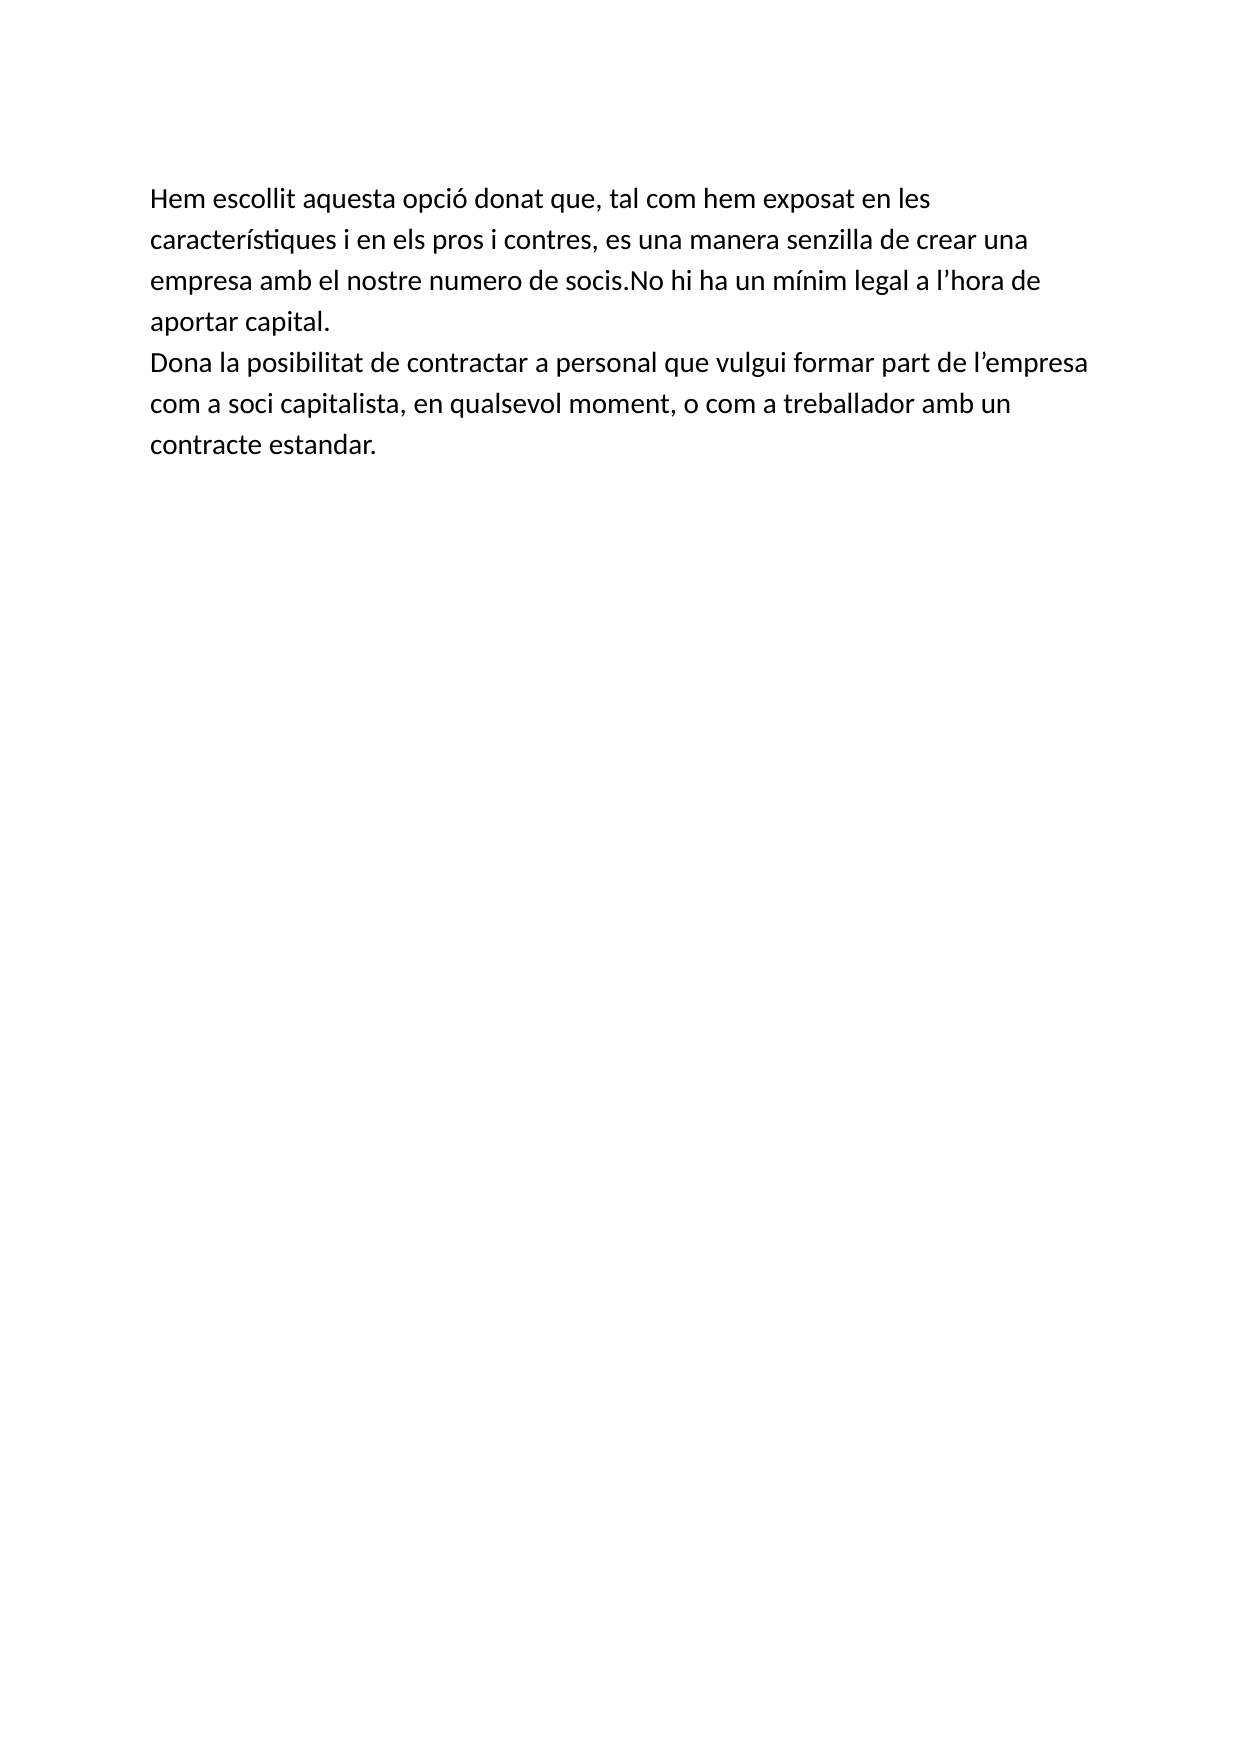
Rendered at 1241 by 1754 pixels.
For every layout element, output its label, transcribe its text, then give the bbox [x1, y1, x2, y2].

text Dona la posibilitat de contractar a personal que vulgui formar part de l’empresa com a soci capitalista, en qualsevol moment, o com a treballador amb un contracte estandar. [150, 344, 1090, 461]
text Hem escollit aquesta opció donat que, tal com hem exposat en les característiques i en els pros i contres, es una manera senzilla de crear una empresa amb el nostre numero de socis.No hi ha un mínim legal a l’hora de aportar capital. [150, 180, 1090, 339]
